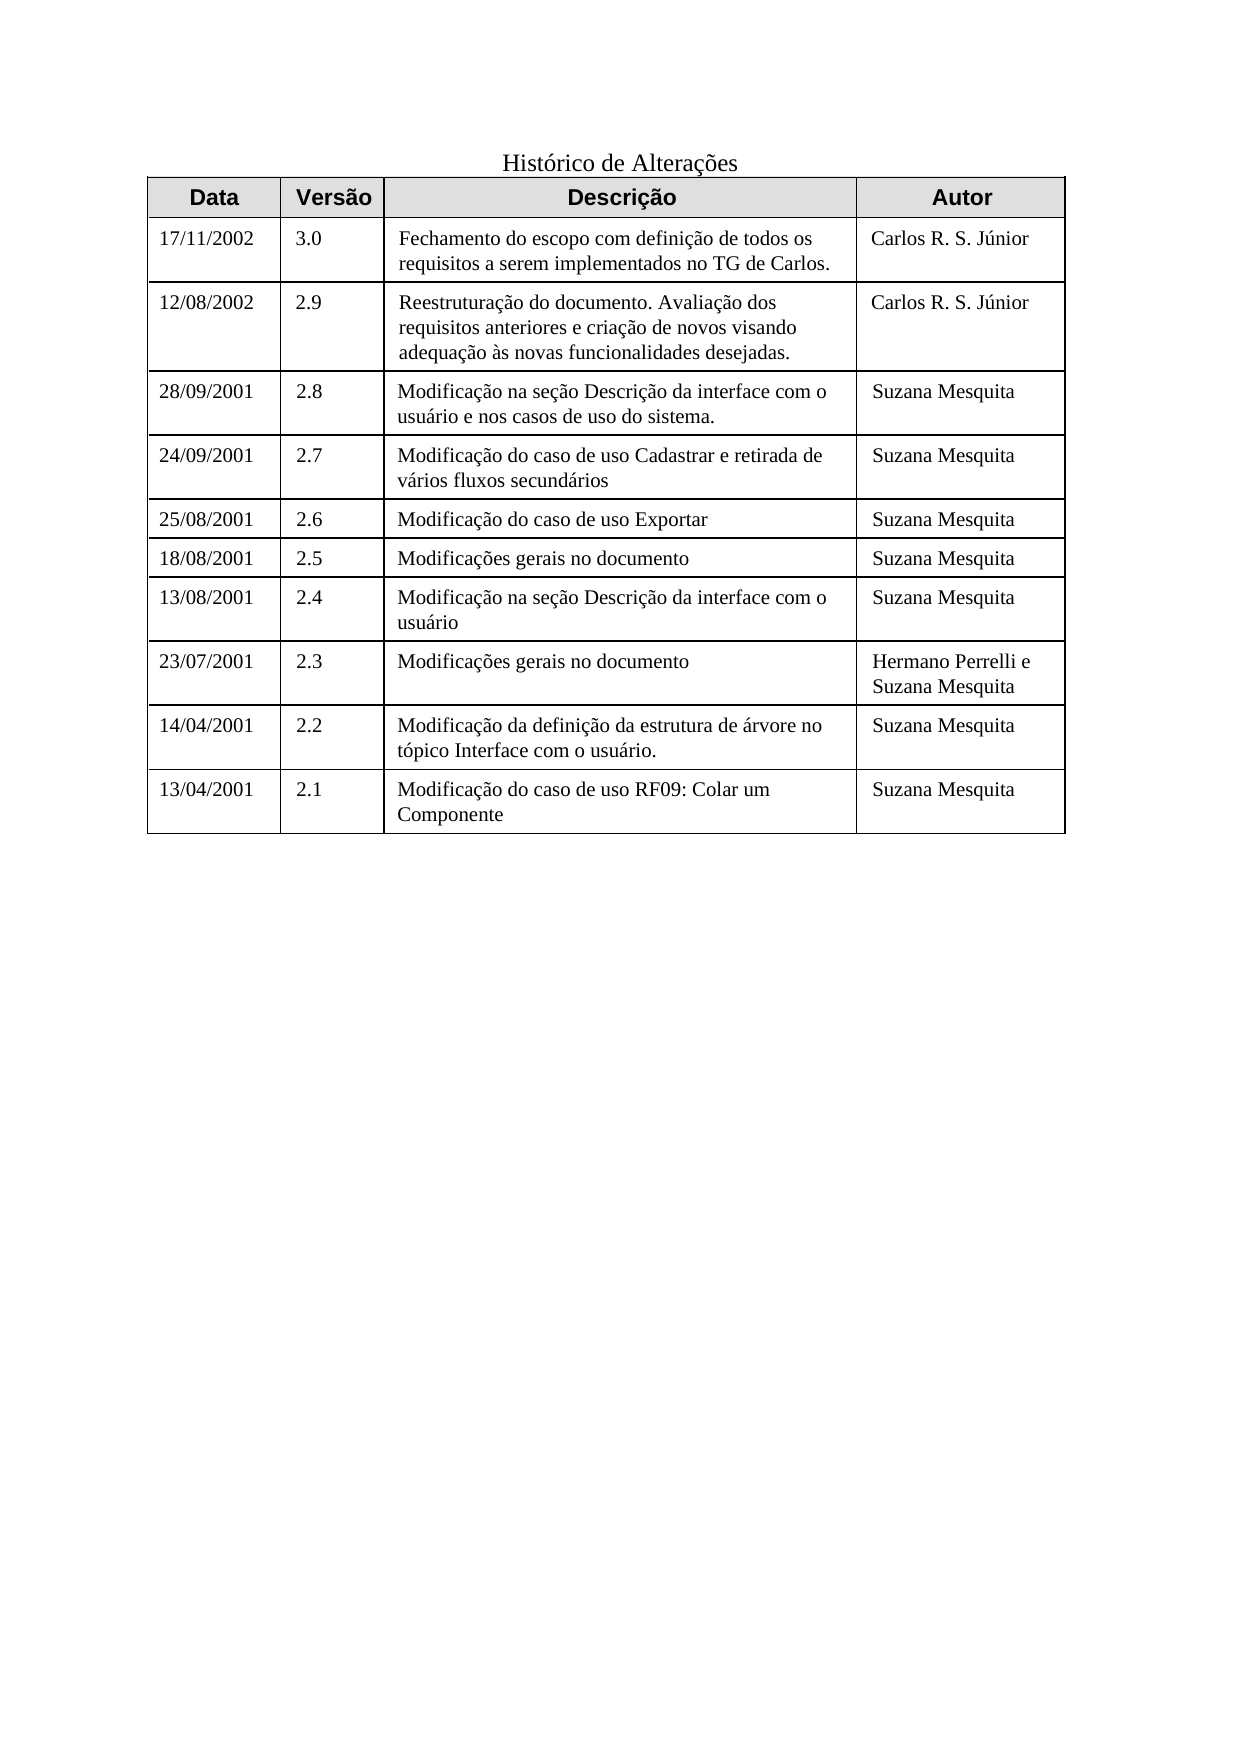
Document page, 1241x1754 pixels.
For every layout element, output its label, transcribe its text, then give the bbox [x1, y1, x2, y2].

table_cell Hermano Perrelli e Suzana Mesquita [857, 642, 1064, 704]
table_cell 24/09/2001 [148, 435, 280, 498]
table_cell Suzana Mesquita [857, 500, 1064, 537]
table_cell 12/08/2002 [148, 282, 280, 370]
table_cell Modificação na seção Descrição da interface com o usuário [385, 578, 856, 640]
table_cell Reestruturação do documento. Avaliação dos requisitos anteriores e criação de novos visando adequação às novas funcionalidades desejadas. [385, 283, 856, 370]
table_cell 13/08/2001 [148, 577, 280, 640]
table_cell 3.0 [281, 218, 383, 281]
table_cell 17/11/2002 [148, 218, 280, 281]
table_cell Modificação da definição da estrutura de árvore no tópico Interface com o usuário. [385, 706, 856, 768]
table_cell 23/07/2001 [148, 641, 280, 704]
table_cell Modificação na seção Descrição da interface com o usuário e nos casos de uso do sistema. [385, 372, 856, 434]
table_cell Modificação do caso de uso Cadastrar e retirada de vários fluxos secundários [385, 436, 856, 498]
table_cell 18/08/2001 [148, 538, 280, 576]
table_cell 2.9 [281, 283, 383, 370]
table_cell 2.5 [281, 539, 383, 576]
table_cell 2.1 [281, 770, 383, 832]
table_cell Suzana Mesquita [857, 436, 1064, 498]
table_cell Carlos R. S. Júnior [857, 218, 1064, 281]
table_cell Modificação do caso de uso Exportar [385, 500, 856, 537]
table_cell Suzana Mesquita [857, 372, 1064, 434]
table_cell Carlos R. S. Júnior [857, 283, 1064, 370]
table_cell 2.7 [281, 436, 383, 498]
table_cell 28/09/2001 [148, 371, 280, 434]
table_cell 13/04/2001 [148, 770, 280, 832]
table_cell 14/04/2001 [148, 705, 280, 768]
table_header Versão [281, 178, 383, 217]
table_cell Modificações gerais no documento [385, 539, 856, 576]
table_header Data [148, 178, 280, 217]
table_cell 2.6 [281, 500, 383, 537]
table_cell Suzana Mesquita [857, 578, 1064, 640]
text Histórico de Alterações [148, 148, 1092, 176]
table_cell 2.8 [281, 372, 383, 434]
table_cell 25/08/2001 [148, 499, 280, 537]
table_cell Fechamento do escopo com definição de todos os requisitos a serem implementados no TG de Carlos. [385, 218, 856, 281]
table_cell Modificações gerais no documento [385, 642, 856, 704]
table_header Autor [857, 178, 1064, 217]
table_cell 2.2 [281, 706, 383, 768]
table_header Descrição [385, 178, 856, 217]
table_cell 2.3 [281, 642, 383, 704]
table_cell Suzana Mesquita [857, 770, 1064, 832]
table_cell Modificação do caso de uso RF09: Colar um Componente [385, 770, 856, 832]
table_cell 2.4 [281, 578, 383, 640]
table_cell Suzana Mesquita [857, 539, 1064, 576]
table_cell Suzana Mesquita [857, 706, 1064, 768]
